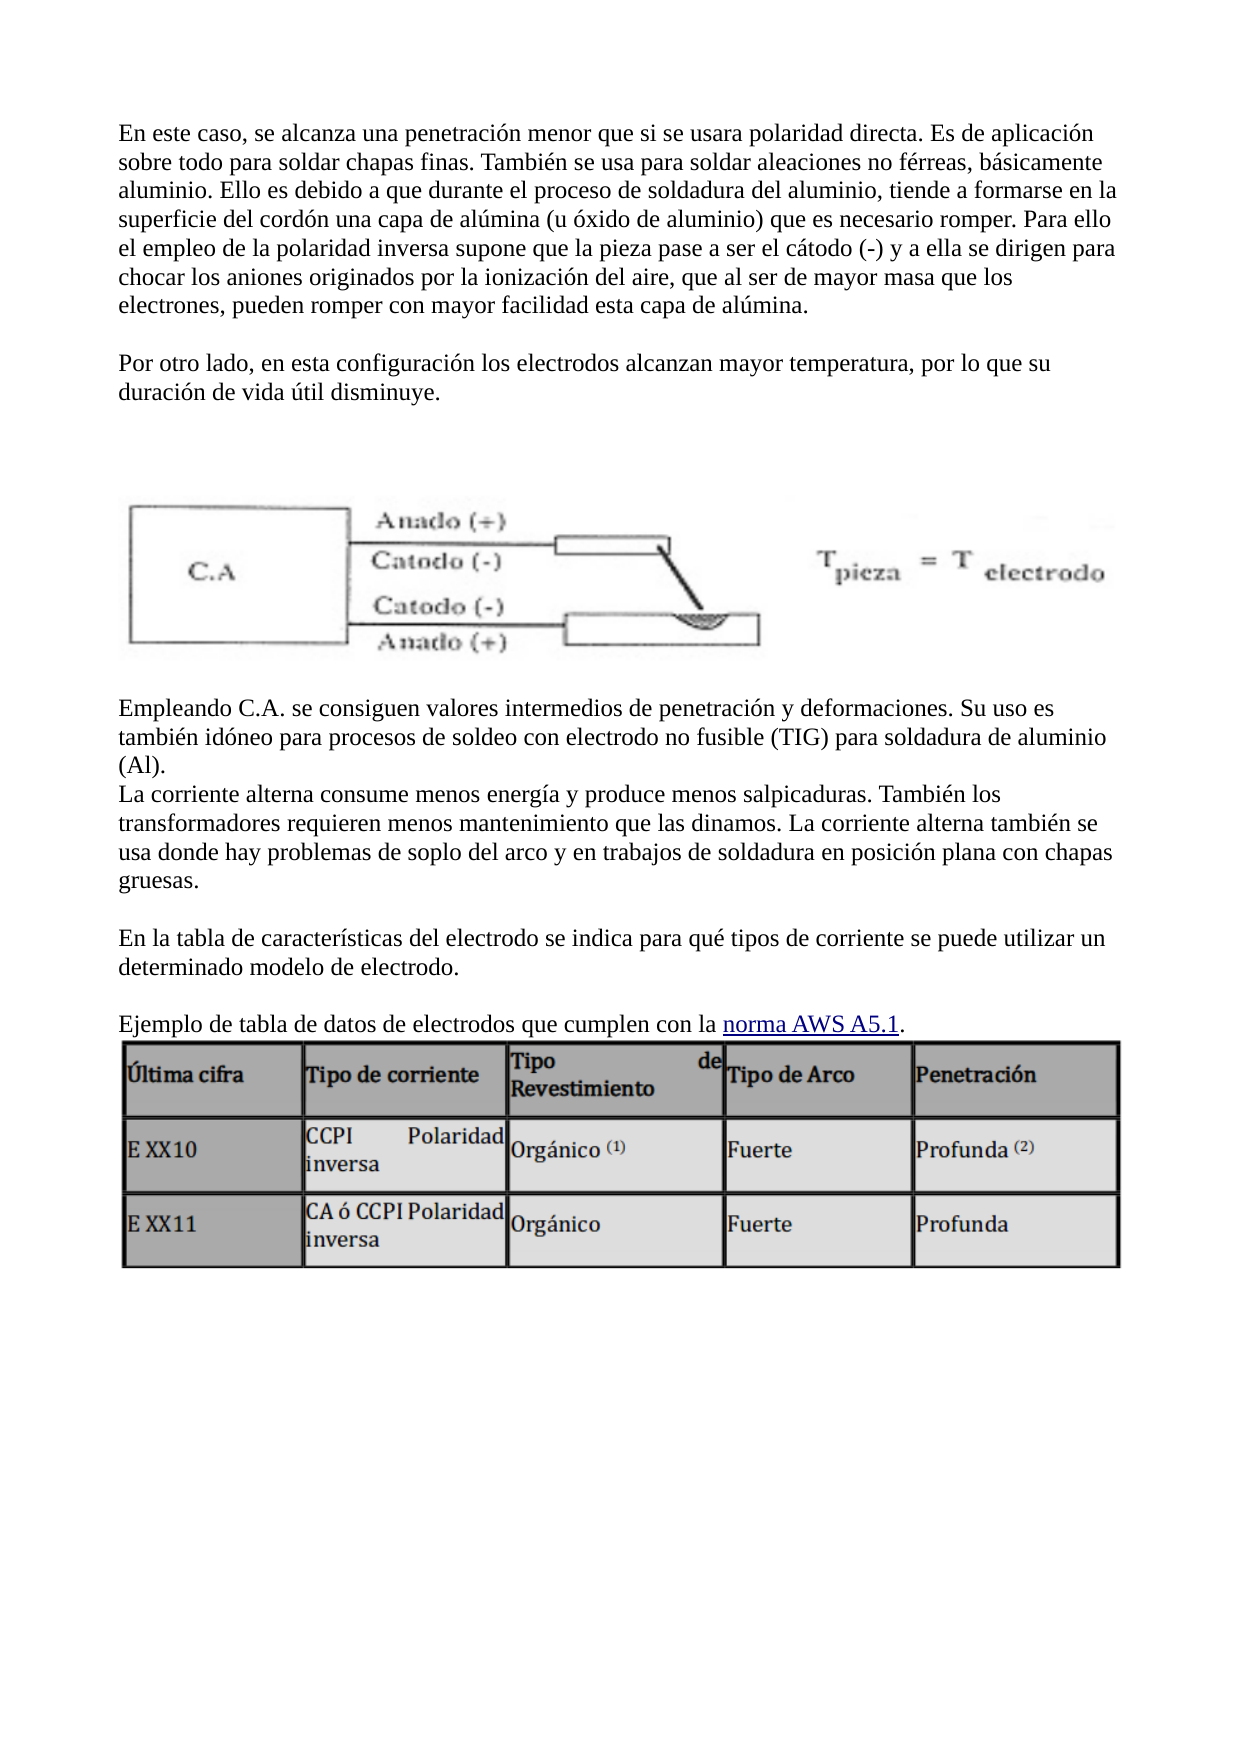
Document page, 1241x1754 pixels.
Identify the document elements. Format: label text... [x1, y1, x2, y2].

picture [118, 491, 1123, 662]
text Ejemplo de tabla de datos de electrodos que cumplen con la norma AWS A5.1. [118, 1009, 1122, 1038]
text En la tabla de características del electrodo se indica para qué tipos de corriente se puede utilizar un determinado modelo de electrodo. [118, 923, 1122, 981]
text Empleando C.A. se consiguen valores intermedios de penetración y deformaciones. Su uso es también idóneo para procesos de soldeo con electrodo no fusible (TIG) para soldadura de aluminio (Al). [118, 693, 1122, 779]
text La corriente alterna consume menos energía y produce menos salpicaduras. También los transformadores requieren menos mantenimiento que las dinamos. La corriente alterna también se usa donde hay problemas de soplo del arco y en trabajos de soldadura en posición plana con chapas gruesas. [118, 779, 1122, 894]
text En este caso, se alcanza una penetración menor que si se usara polaridad directa. Es de aplicación sobre todo para soldar chapas finas. También se usa para soldar aleaciones no férreas, básicamente aluminio. Ello es debido a que durante el proceso de soldadura del aluminio, tiende a formarse en la superficie del cordón una capa de alúmina (u óxido de aluminio) que es necesario romper. Para ello el empleo de la polaridad inversa supone que la pieza pase a ser el cátodo (-) y a ella se dirigen para chocar los aniones originados por la ionización del aire, que al ser de mayor masa que los electrones, pueden romper con mayor facilidad esta capa de alúmina. [118, 118, 1122, 319]
picture [118, 1038, 1123, 1272]
text Por otro lado, en esta configuración los electrodos alcanzan mayor temperatura, por lo que su duración de vida útil disminuye. [118, 348, 1122, 406]
